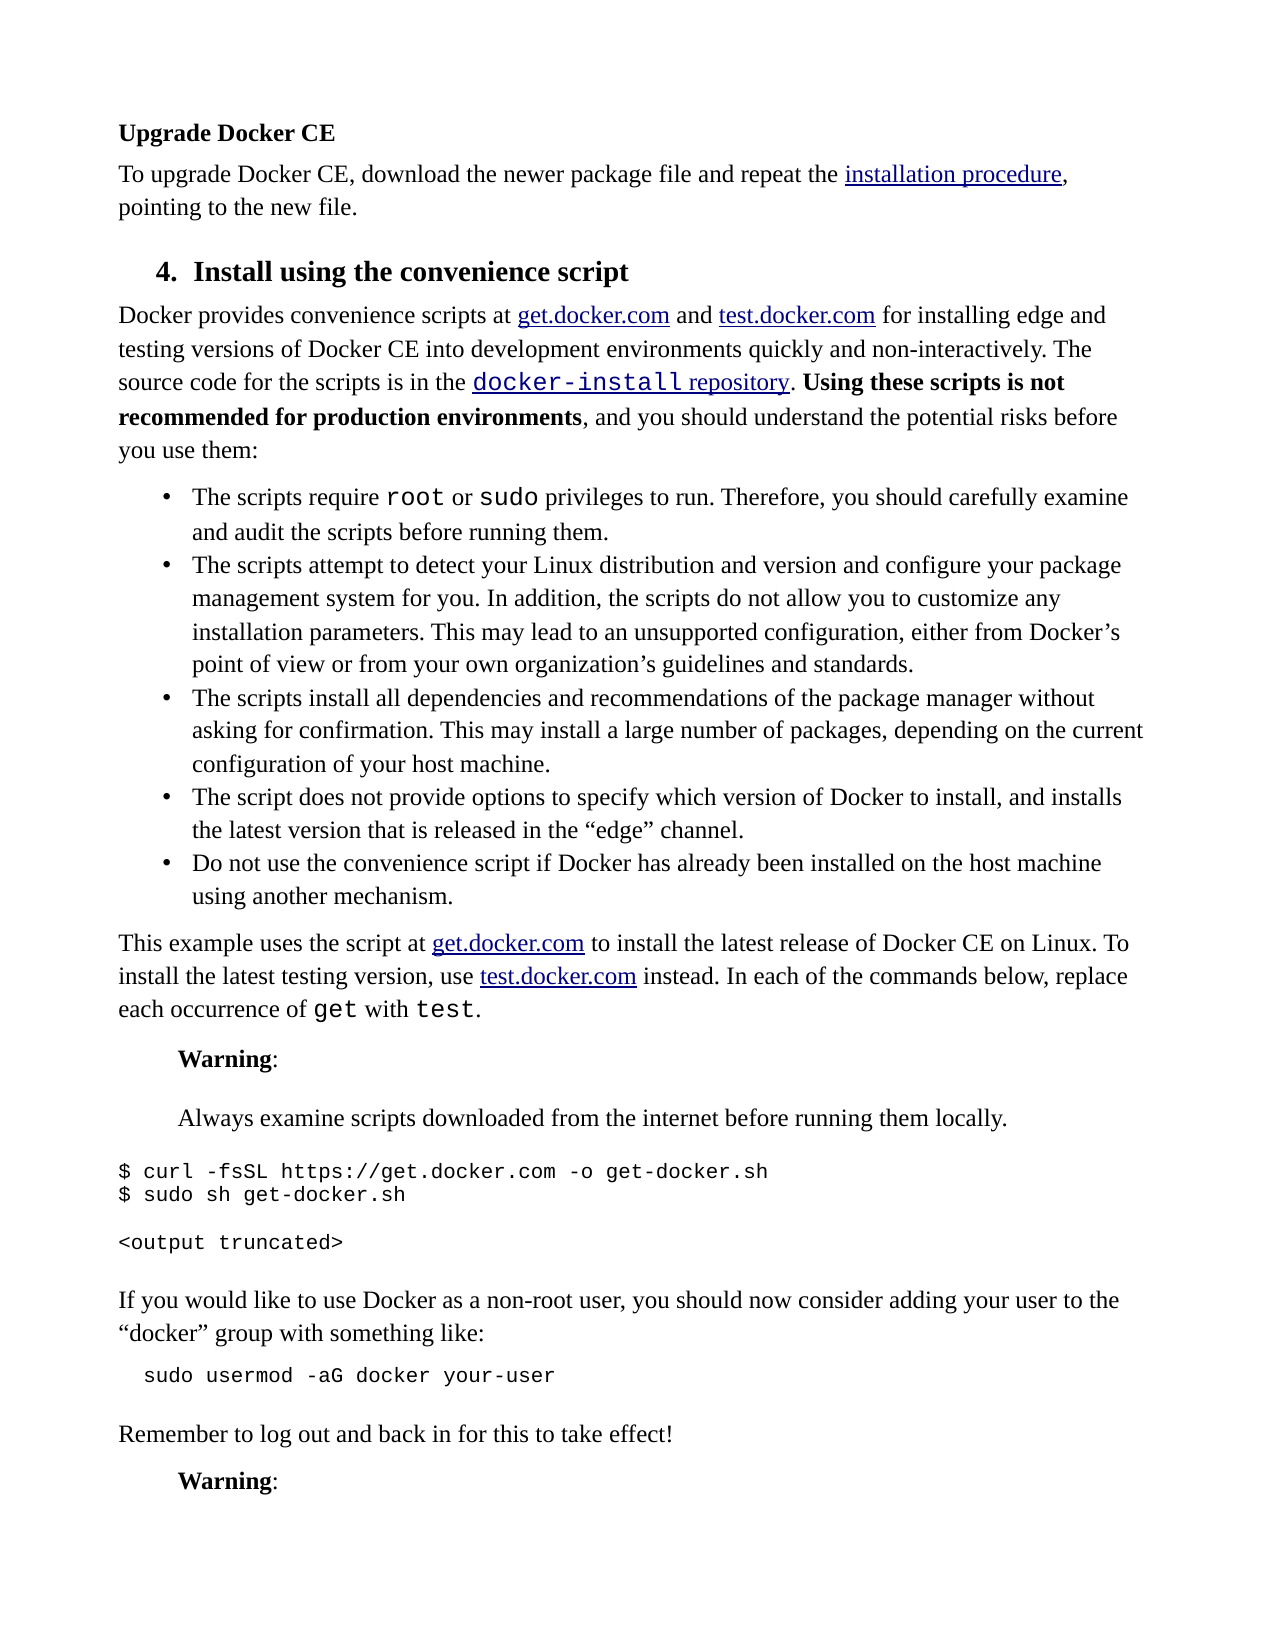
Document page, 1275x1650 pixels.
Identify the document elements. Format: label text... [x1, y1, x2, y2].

text Always examine scripts downloaded from the internet before running them locally. [177, 1103, 1098, 1131]
text This example uses the script at get.docker.com to install the latest release of Docker CE on Linux. To install the latest testing version, use test.docker.com instead. In each of the commands below, replace each occurrence of get with test. [118, 928, 1157, 1025]
text If you would like to use Docker as a non-root user, you should now consider adding your user to the “docker” group with something like: [118, 1285, 1157, 1347]
text Warning: [177, 1044, 1098, 1073]
text <output truncated> [118, 1232, 1157, 1255]
list The scripts require root or sudo privileges to run. Therefore, you should carefully examine and audit the scripts before running them. [162, 482, 1157, 546]
list The script does not provide options to specify which version of Docker to install, and installs the latest version that is released in the “edge” channel. [162, 782, 1157, 843]
text Warning: [177, 1466, 1098, 1495]
text $ curl -fsSL https://get.docker.com -o get-docker.sh [118, 1161, 1157, 1184]
text Docker provides convenience scripts at get.docker.com and test.docker.com for installing edge and testing versions of Docker CE into development environments quickly and non-interactively. The source code for the scripts is in the docker-install repository. Using these scripts is not recommended for production environments, and you should understand the potential risks before you use them: [118, 301, 1157, 463]
text $ sudo sh get-docker.sh [118, 1184, 1157, 1208]
text Remember to log out and back in for this to take effect! [118, 1419, 1157, 1447]
subtitle Upgrade Docker CE [118, 118, 1157, 147]
text sudo usermod -aG docker your-user [118, 1366, 1157, 1389]
list The scripts attempt to detect your Linux distribution and version and configure your package management system for you. In addition, the scripts do not allow you to customize any installation parameters. This may lead to an unsupported configuration, either from Docker’s point of view or from your own organization’s guidelines and standards. [162, 551, 1157, 678]
text To upgrade Docker CE, download the newer package file and repeat the installation procedure, pointing to the new file. [118, 159, 1157, 221]
subtitle Install using the convenience script [156, 254, 1157, 288]
list The scripts install all dependencies and recommendations of the package manager without asking for confirmation. This may install a large number of packages, depending on the current configuration of your host machine. [162, 683, 1157, 777]
list Do not use the convenience script if Docker has already been installed on the host machine using another mechanism. [162, 848, 1157, 909]
